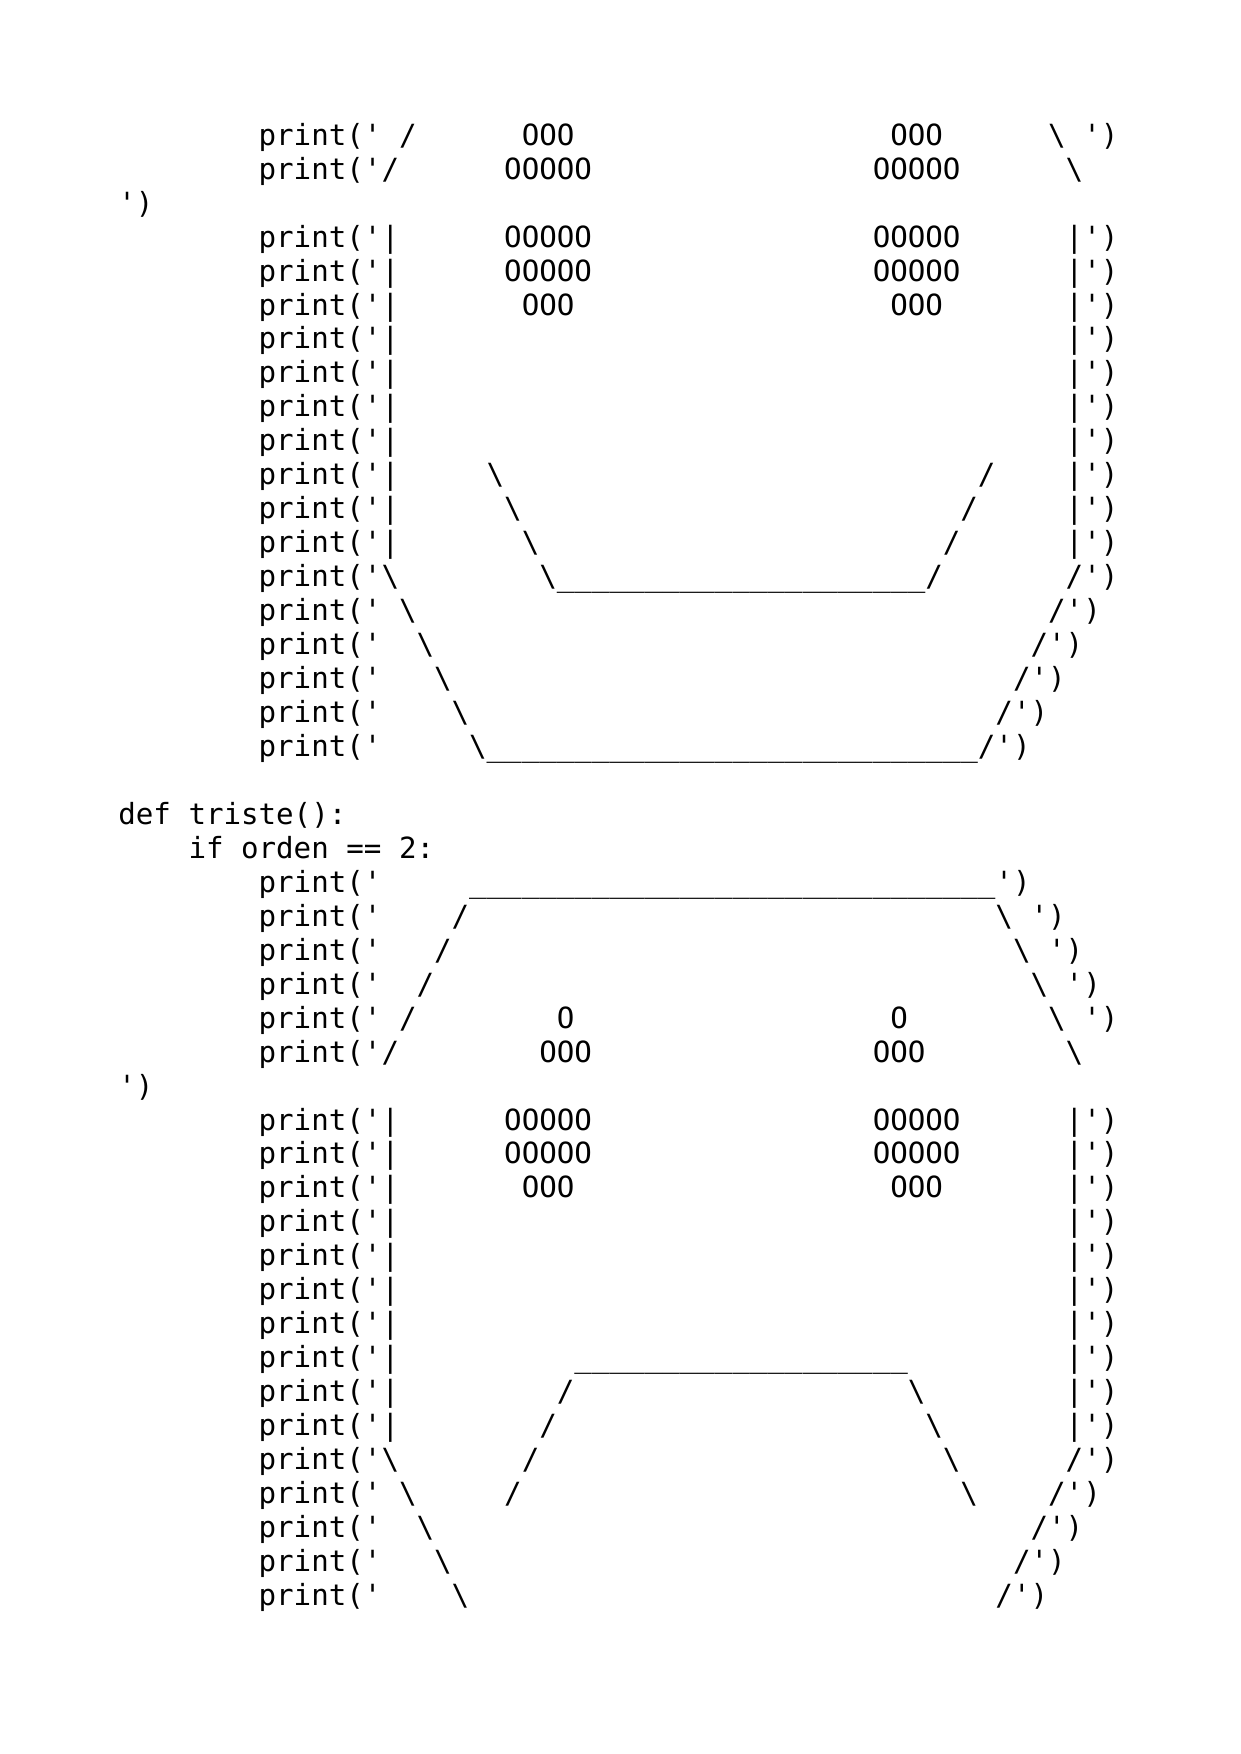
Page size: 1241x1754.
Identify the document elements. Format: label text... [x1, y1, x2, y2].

text print('| |') [118, 424, 1122, 458]
text print(' / OOO OOO \ ') [118, 118, 1122, 152]
text print(' \ /') [118, 593, 1122, 627]
text print('| |') [118, 356, 1122, 390]
text def triste(): [118, 797, 1122, 831]
text print('| |') [118, 1307, 1122, 1341]
text print('| OOO OOO |') [118, 1171, 1122, 1205]
text print('\ \_____________________/ /') [118, 559, 1122, 593]
text print('| OOOOO OOOOO |') [118, 220, 1122, 254]
text print('| OOOOO OOOOO |') [118, 1103, 1122, 1137]
text print('| / \ |') [118, 1408, 1122, 1442]
text print('| \ / |') [118, 492, 1122, 526]
text print('| |') [118, 1239, 1122, 1273]
text print('| |') [118, 322, 1122, 356]
text print(' / \ ') [118, 899, 1122, 933]
text print('| |') [118, 390, 1122, 424]
text print('| ___________________ |') [118, 1341, 1122, 1374]
text print('| OOOOO OOOOO |') [118, 1137, 1122, 1171]
text print(' / O O \ ') [118, 1001, 1122, 1035]
text print(' \ /') [118, 1544, 1122, 1578]
text print(' \____________________________/') [118, 729, 1122, 763]
text print('| OOOOO OOOOO |') [118, 254, 1122, 288]
text print(' / \ ') [118, 933, 1122, 967]
text print('| \ / |') [118, 526, 1122, 559]
text print('| / \ |') [118, 1374, 1122, 1408]
text print(' \ /') [118, 1578, 1122, 1612]
text print('| |') [118, 1205, 1122, 1239]
text print('| OOO OOO |') [118, 288, 1122, 322]
text if orden == 2: [118, 831, 1122, 865]
text print(' \ / \ /') [118, 1476, 1122, 1510]
text print(' / \ ') [118, 967, 1122, 1001]
text print(' ______________________________') [118, 865, 1122, 899]
text print(' \ /') [118, 695, 1122, 729]
text print(' \ /') [118, 661, 1122, 695]
text print(' \ /') [118, 627, 1122, 661]
text print(' \ /') [118, 1510, 1122, 1544]
text print('/ OOOOO OOOOO \ ') [118, 152, 1122, 220]
text print('| \ / |') [118, 458, 1122, 492]
text print('| |') [118, 1273, 1122, 1307]
text print('\ / \ /') [118, 1442, 1122, 1476]
text print('/ OOO OOO \ ') [118, 1035, 1122, 1103]
